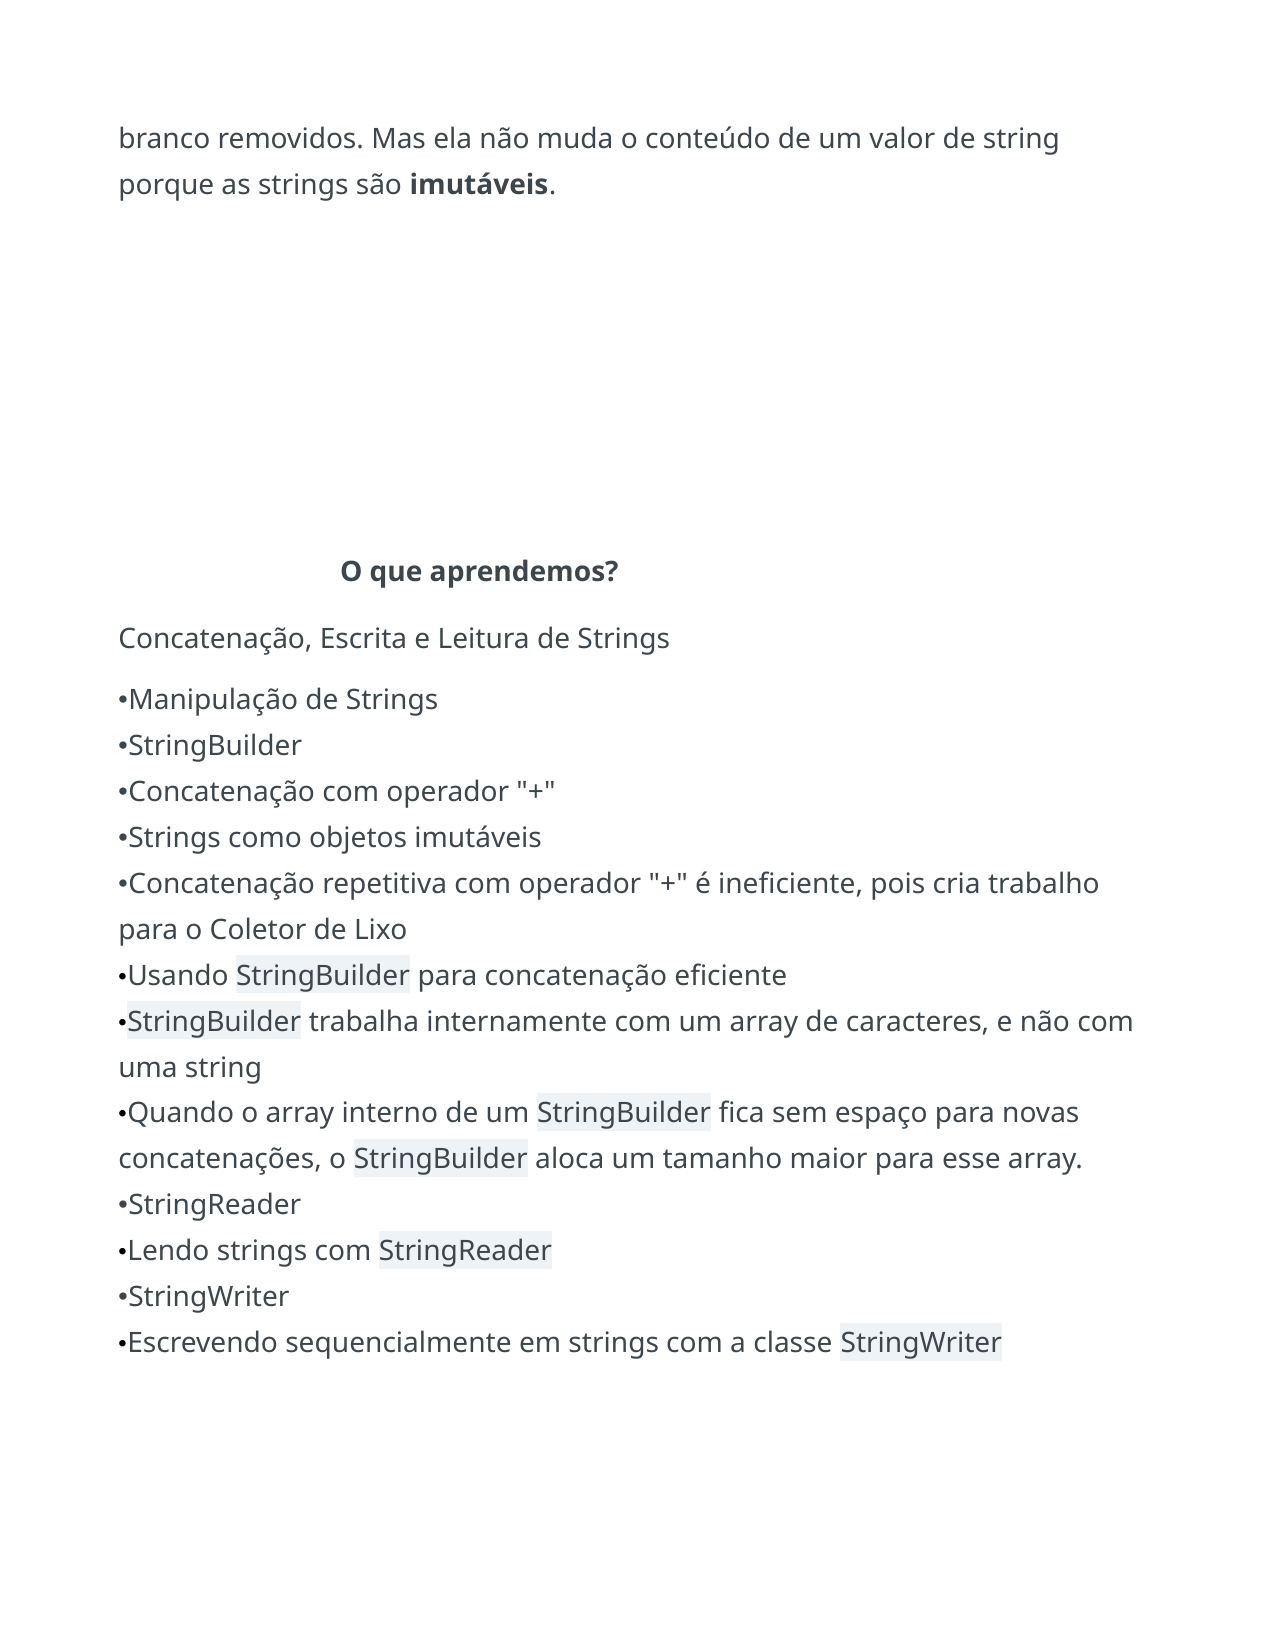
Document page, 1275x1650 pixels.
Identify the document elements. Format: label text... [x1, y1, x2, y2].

list StringReader [118, 1185, 1157, 1223]
list Escrevendo sequencialmente em strings com a classe StringWriter [118, 1322, 1157, 1361]
subtitle Opinião do instrutor [118, 224, 1157, 264]
text O que aprendemos? [118, 552, 1157, 590]
list StringWriter [118, 1277, 1157, 1315]
list Concatenação repetitiva com operador "+" é ineficiente, pois cria trabalho para o Coletor de Lixo [118, 863, 1157, 947]
list Usando StringBuilder para concatenação eficiente [118, 955, 1157, 993]
list StringBuilder trabalha internamente com um array de caracteres, e não com uma string [118, 1001, 1157, 1085]
list Lendo strings com StringReader [118, 1231, 1157, 1269]
list Quando o array interno de um StringBuilder fica sem espaço para novas concatenações, o StringBuilder aloca um tamanho maior para esse array. [118, 1093, 1157, 1177]
list StringBuilder [118, 725, 1157, 764]
list Concatenação com operador "+" [118, 771, 1157, 809]
list Strings como objetos imutáveis [118, 817, 1157, 856]
text branco removidos. Mas ela não muda o conteúdo de um valor de string porque as strings são imutáveis. [118, 118, 1157, 202]
text Concatenação, Escrita e Leitura de Strings [118, 619, 1157, 657]
list Manipulação de Strings [118, 679, 1157, 718]
